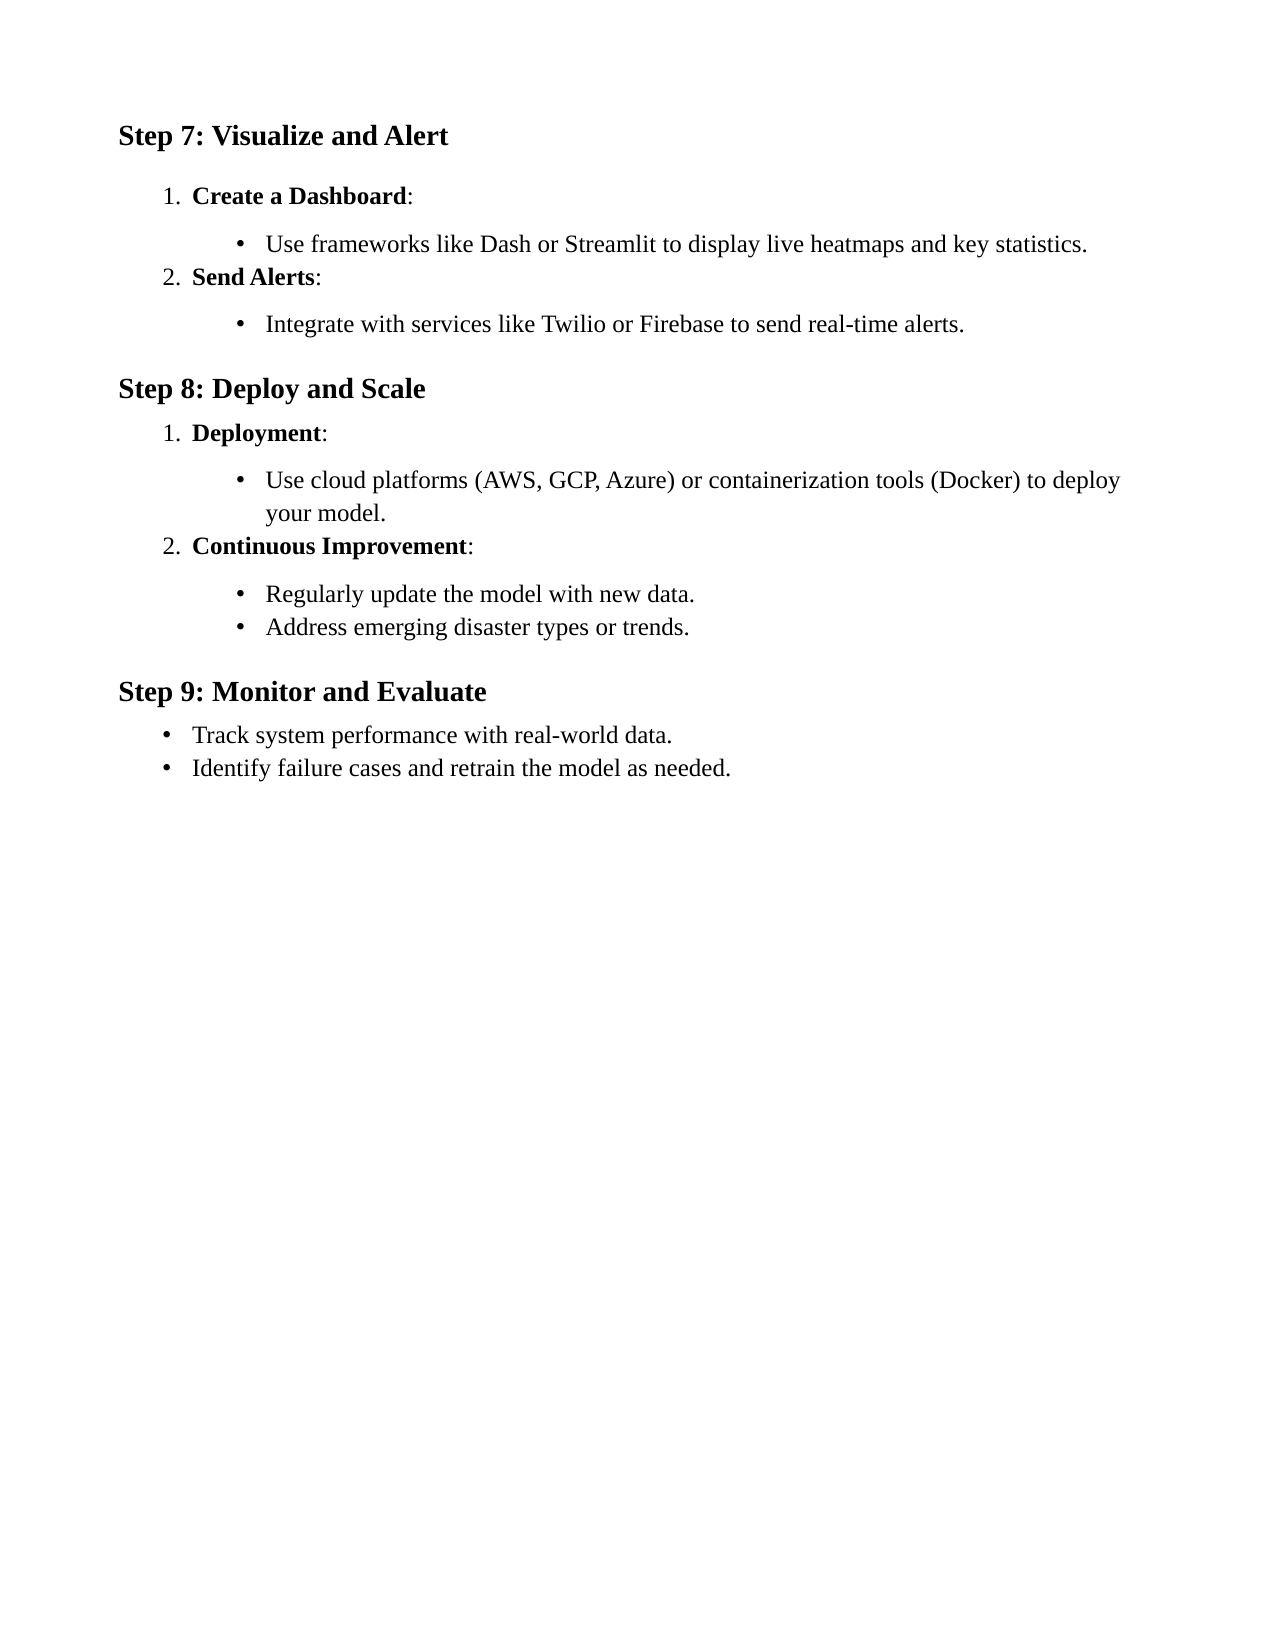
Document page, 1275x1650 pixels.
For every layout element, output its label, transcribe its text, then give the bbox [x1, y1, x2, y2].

list Track system performance with real-world data. [162, 720, 1157, 749]
list Identify failure cases and retrain the model as needed. [162, 753, 1157, 782]
list Create a Dashboard: [162, 181, 1157, 210]
list Address emerging disaster types or trends. [236, 612, 1157, 641]
list Send Alerts: [162, 262, 1157, 291]
list Use frameworks like Dash or Streamlit to display live heatmaps and key statistics. [236, 229, 1157, 257]
subtitle Step 9: Monitor and Evaluate [118, 674, 1157, 708]
list Continuous Improvement: [162, 531, 1157, 560]
subtitle Step 7: Visualize and Alert [118, 118, 1157, 152]
list Use cloud platforms (AWS, GCP, Azure) or containerization tools (Docker) to deploy your model. [236, 465, 1157, 527]
list Integrate with services like Twilio or Firebase to send real-time alerts. [236, 309, 1157, 338]
list Deployment: [162, 418, 1157, 446]
subtitle Step 8: Deploy and Scale [118, 372, 1157, 405]
list Regularly update the model with new data. [236, 579, 1157, 608]
